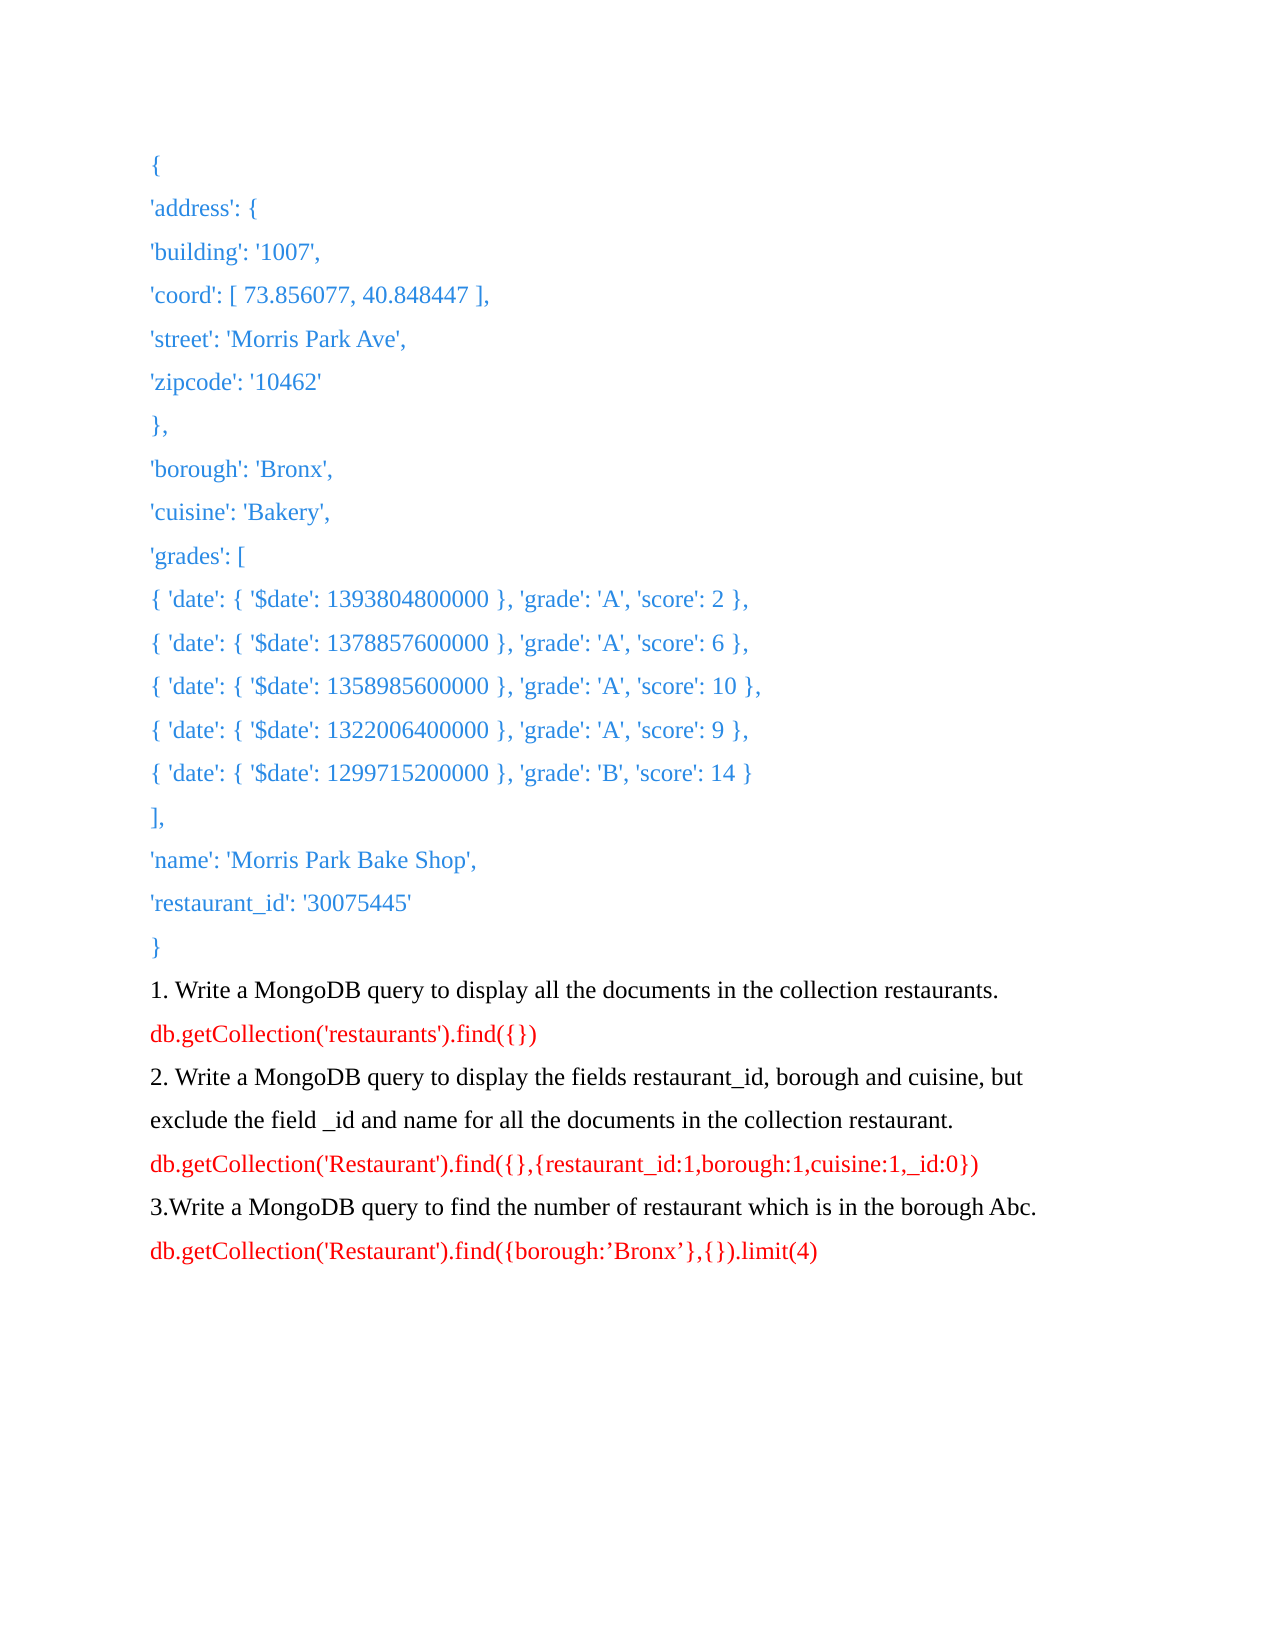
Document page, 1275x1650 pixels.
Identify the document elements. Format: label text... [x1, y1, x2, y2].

text 'name': 'Morris Park Bake Shop', [150, 845, 1125, 874]
text 'restaurant_id': '30075445' [150, 888, 1125, 917]
text 'zipcode': '10462' [150, 367, 1125, 396]
text ], [150, 802, 1125, 830]
text { 'date': { '$date': 1299715200000 }, 'grade': 'B', 'score': 14 } [150, 758, 1125, 787]
text 1. Write a MongoDB query to display all the documents in the collection restaurants. [150, 975, 1125, 1004]
text 2. Write a MongoDB query to display the fields restaurant_id, borough and cuisine, but [150, 1062, 1125, 1091]
text 'coord': [ ­73.856077, 40.848447 ], [150, 280, 1125, 309]
text 'grades': [ [150, 541, 1125, 570]
text 'borough': 'Bronx', [150, 454, 1125, 483]
text }, [150, 411, 1125, 439]
text exclude the field _id and name for all the documents in the collection restaurant. [150, 1106, 1125, 1134]
text { [150, 150, 1125, 179]
text { 'date': { '$date': 1378857600000 }, 'grade': 'A', 'score': 6 }, [150, 628, 1125, 657]
text } [150, 932, 1125, 961]
text 'address': { [150, 193, 1125, 222]
text 'building': '1007', [150, 237, 1125, 266]
text db.getCollection('restaurants').find({}) [150, 1019, 1125, 1047]
text { 'date': { '$date': 1322006400000 }, 'grade': 'A', 'score': 9 }, [150, 715, 1125, 743]
text 'street': 'Morris Park Ave', [150, 324, 1125, 352]
text { 'date': { '$date': 1358985600000 }, 'grade': 'A', 'score': 10 }, [150, 671, 1125, 700]
text 3.Write a MongoDB query to find the number of restaurant which is in the borough Abc. [150, 1192, 1125, 1221]
text 'cuisine': 'Bakery', [150, 497, 1125, 526]
text { 'date': { '$date': 1393804800000 }, 'grade': 'A', 'score': 2 }, [150, 584, 1125, 613]
text db.getCollection('Restaurant').find({borough:’Bronx’},{}).limit(4) [150, 1236, 1125, 1265]
text db.getCollection('Restaurant').find({},{restaurant_id:1,borough:1,cuisine:1,_id:0}) [150, 1149, 1125, 1178]
